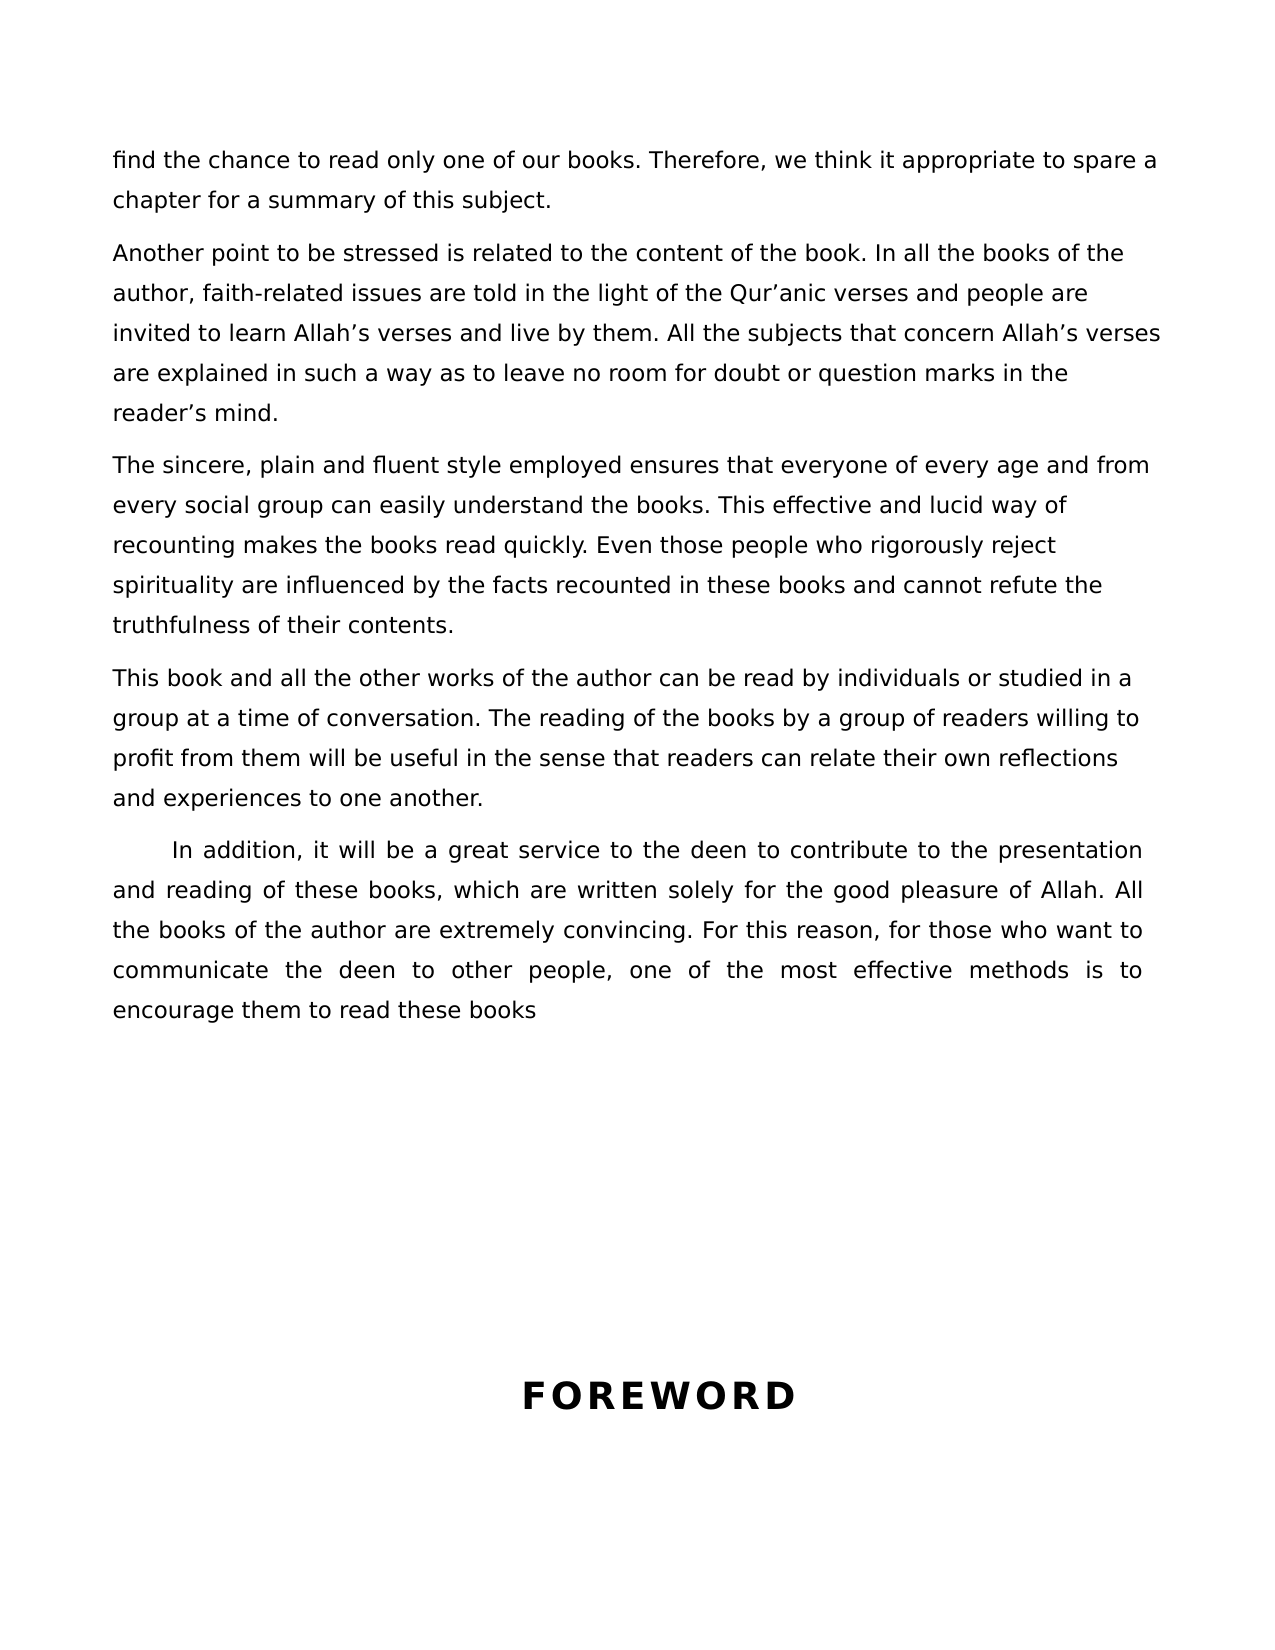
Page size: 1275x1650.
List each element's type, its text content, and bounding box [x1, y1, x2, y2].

text find the chance to read only one of our books. Therefore, we think it appropriate to spare a chapter for a summary of this subject. [112, 148, 1162, 214]
text FOREWORD [112, 1383, 1145, 1416]
text The sincere, plain and fluent style employed ensures that everyone of every age and from every social group can easily understand the books. This effective and lucid way of recounting makes the books read quickly. Even those people who rigorously reject spirituality are influenced by the facts recounted in these books and cannot refute the truthfulness of their contents. [112, 453, 1162, 639]
text In addition, it will be a great service to the deen to contribute to the presentation and reading of these books, which are written solely for the good pleasure of Allah. All the books of the author are extremely convincing. For this reason, for those who want to communicate the deen to other people, one of the most effective methods is to encourage them to read these books [112, 838, 1145, 1024]
text This book and all the other works of the author can be read by individuals or studied in a group at a time of conversation. The reading of the books by a group of readers willing to profit from them will be useful in the sense that readers can relate their own reflections and experiences to one another. [112, 665, 1162, 812]
text Another point to be stressed is related to the content of the book. In all the books of the author, faith-related issues are told in the light of the Qur’anic verses and people are invited to learn Allah’s verses and live by them. All the subjects that concern Allah’s verses are explained in such a way as to leave no room for doubt or question marks in the reader’s mind. [112, 240, 1162, 427]
